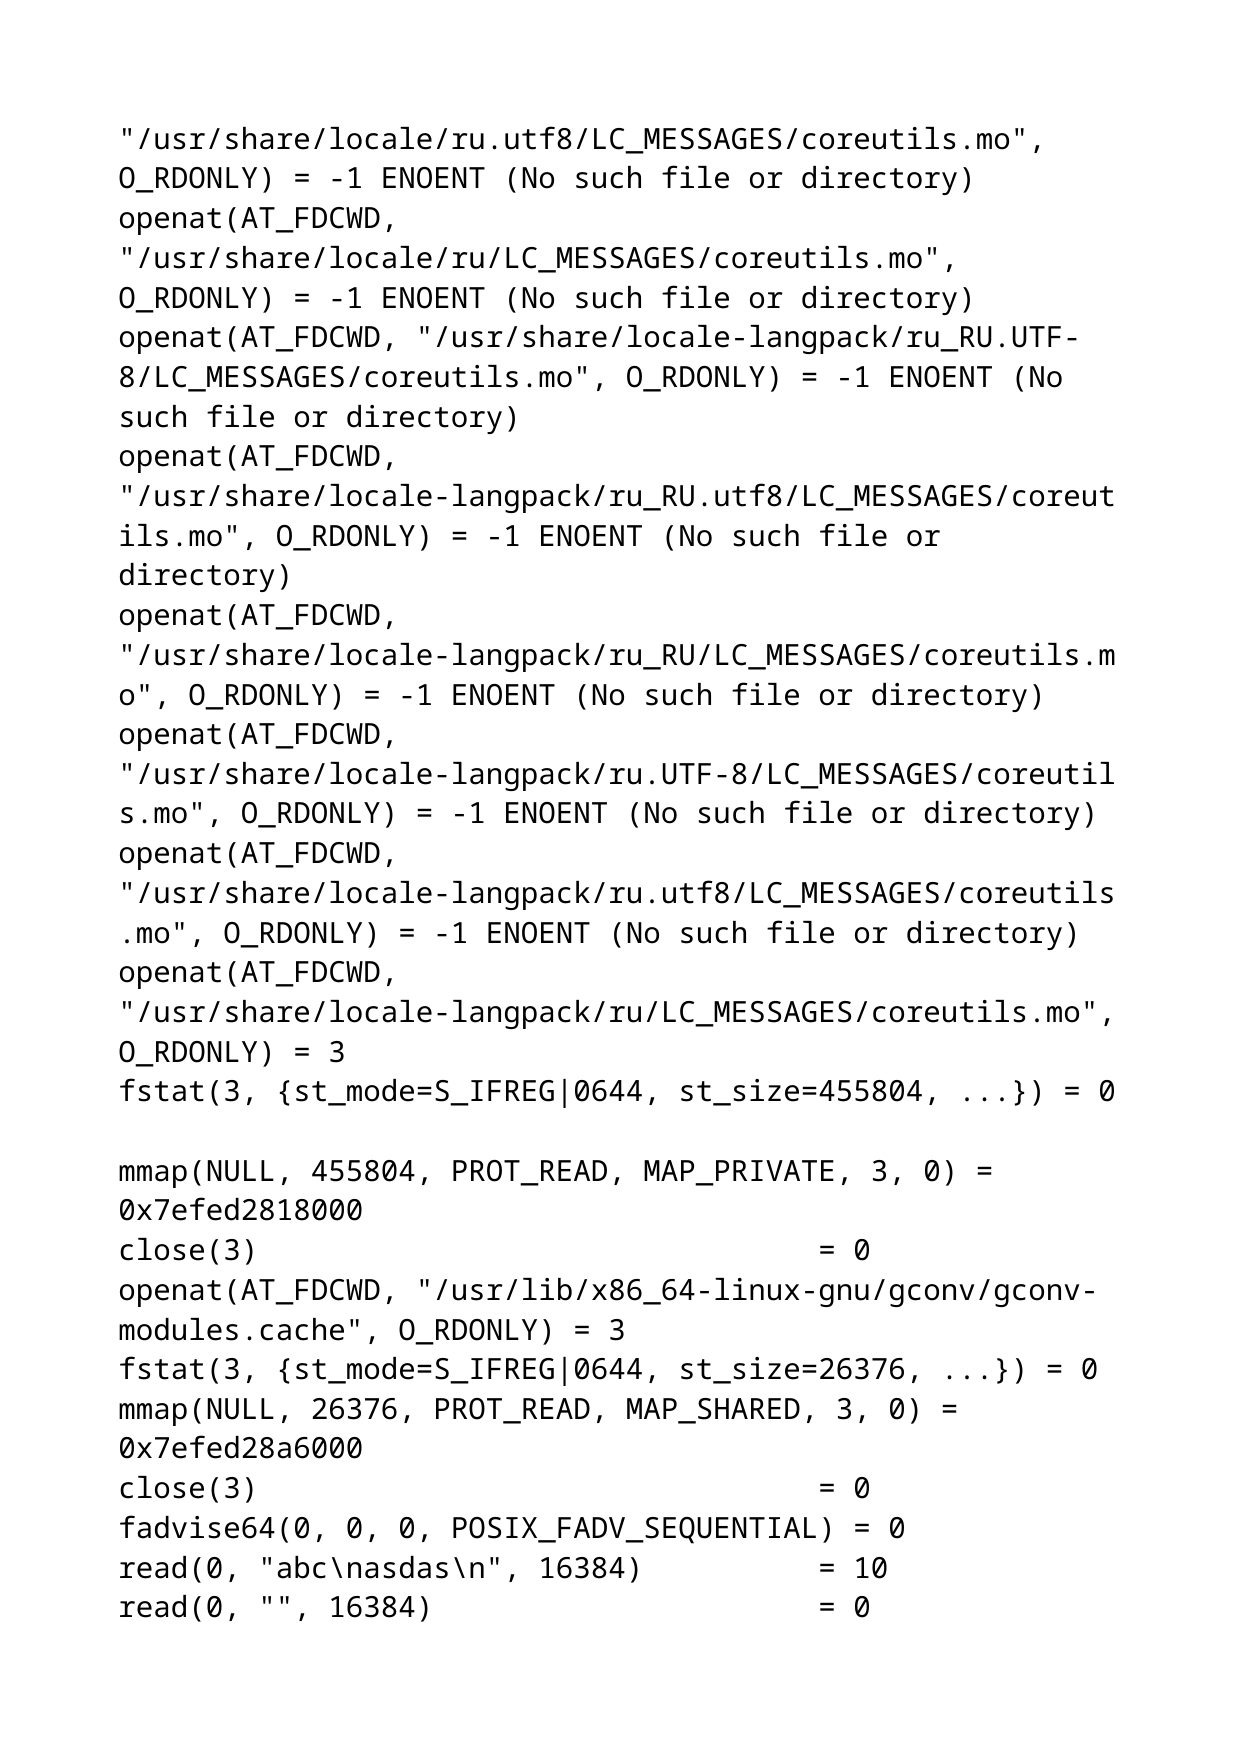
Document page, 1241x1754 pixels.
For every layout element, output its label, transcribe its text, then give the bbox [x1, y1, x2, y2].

text "/usr/share/locale/ru.utf8/LC_MESSAGES/coreutils.mo", O_RDONLY) = -1 ENOENT (No such file or directory) openat(AT_FDCWD, "/usr/share/locale/ru/LC_MESSAGES/coreutils.mo", O_RDONLY) = -1 ENOENT (No such file or directory) openat(AT_FDCWD, "/usr/share/locale-langpack/ru_RU.UTF-8/LC_MESSAGES/coreutils.mo", O_RDONLY) = -1 ENOENT (No such file or directory) openat(AT_FDCWD, "/usr/share/locale-langpack/ru_RU.utf8/LC_MESSAGES/coreutils.mo", O_RDONLY) = -1 ENOENT (No such file or directory) openat(AT_FDCWD, "/usr/share/locale-langpack/ru_RU/LC_MESSAGES/coreutils.mo", O_RDONLY) = -1 ENOENT (No such file or directory) openat(AT_FDCWD, "/usr/share/locale-langpack/ru.UTF-8/LC_MESSAGES/coreutils.mo", O_RDONLY) = -1 ENOENT (No such file or directory) openat(AT_FDCWD, "/usr/share/locale-langpack/ru.utf8/LC_MESSAGES/coreutils.mo", O_RDONLY) = -1 ENOENT (No such file or directory) openat(AT_FDCWD, "/usr/share/locale-langpack/ru/LC_MESSAGES/coreutils.mo", O_RDONLY) = 3 fstat(3, {st_mode=S_IFREG|0644, st_size=455804, ...}) = 0 mmap(NULL, 455804, PROT_READ, MAP_PRIVATE, 3, 0) = 0x7efed2818000 close(3) = 0 openat(AT_FDCWD, "/usr/lib/x86_64-linux-gnu/gconv/gconv-modules.cache", O_RDONLY) = 3 fstat(3, {st_mode=S_IFREG|0644, st_size=26376, ...}) = 0 mmap(NULL, 26376, PROT_READ, MAP_SHARED, 3, 0) = 0x7efed28a6000 close(3) = 0 fadvise64(0, 0, 0, POSIX_FADV_SEQUENTIAL) = 0 read(0, "abc\nasdas\n", 16384) = 10 read(0, "", 16384) = 0 [118, 118, 1122, 1626]
